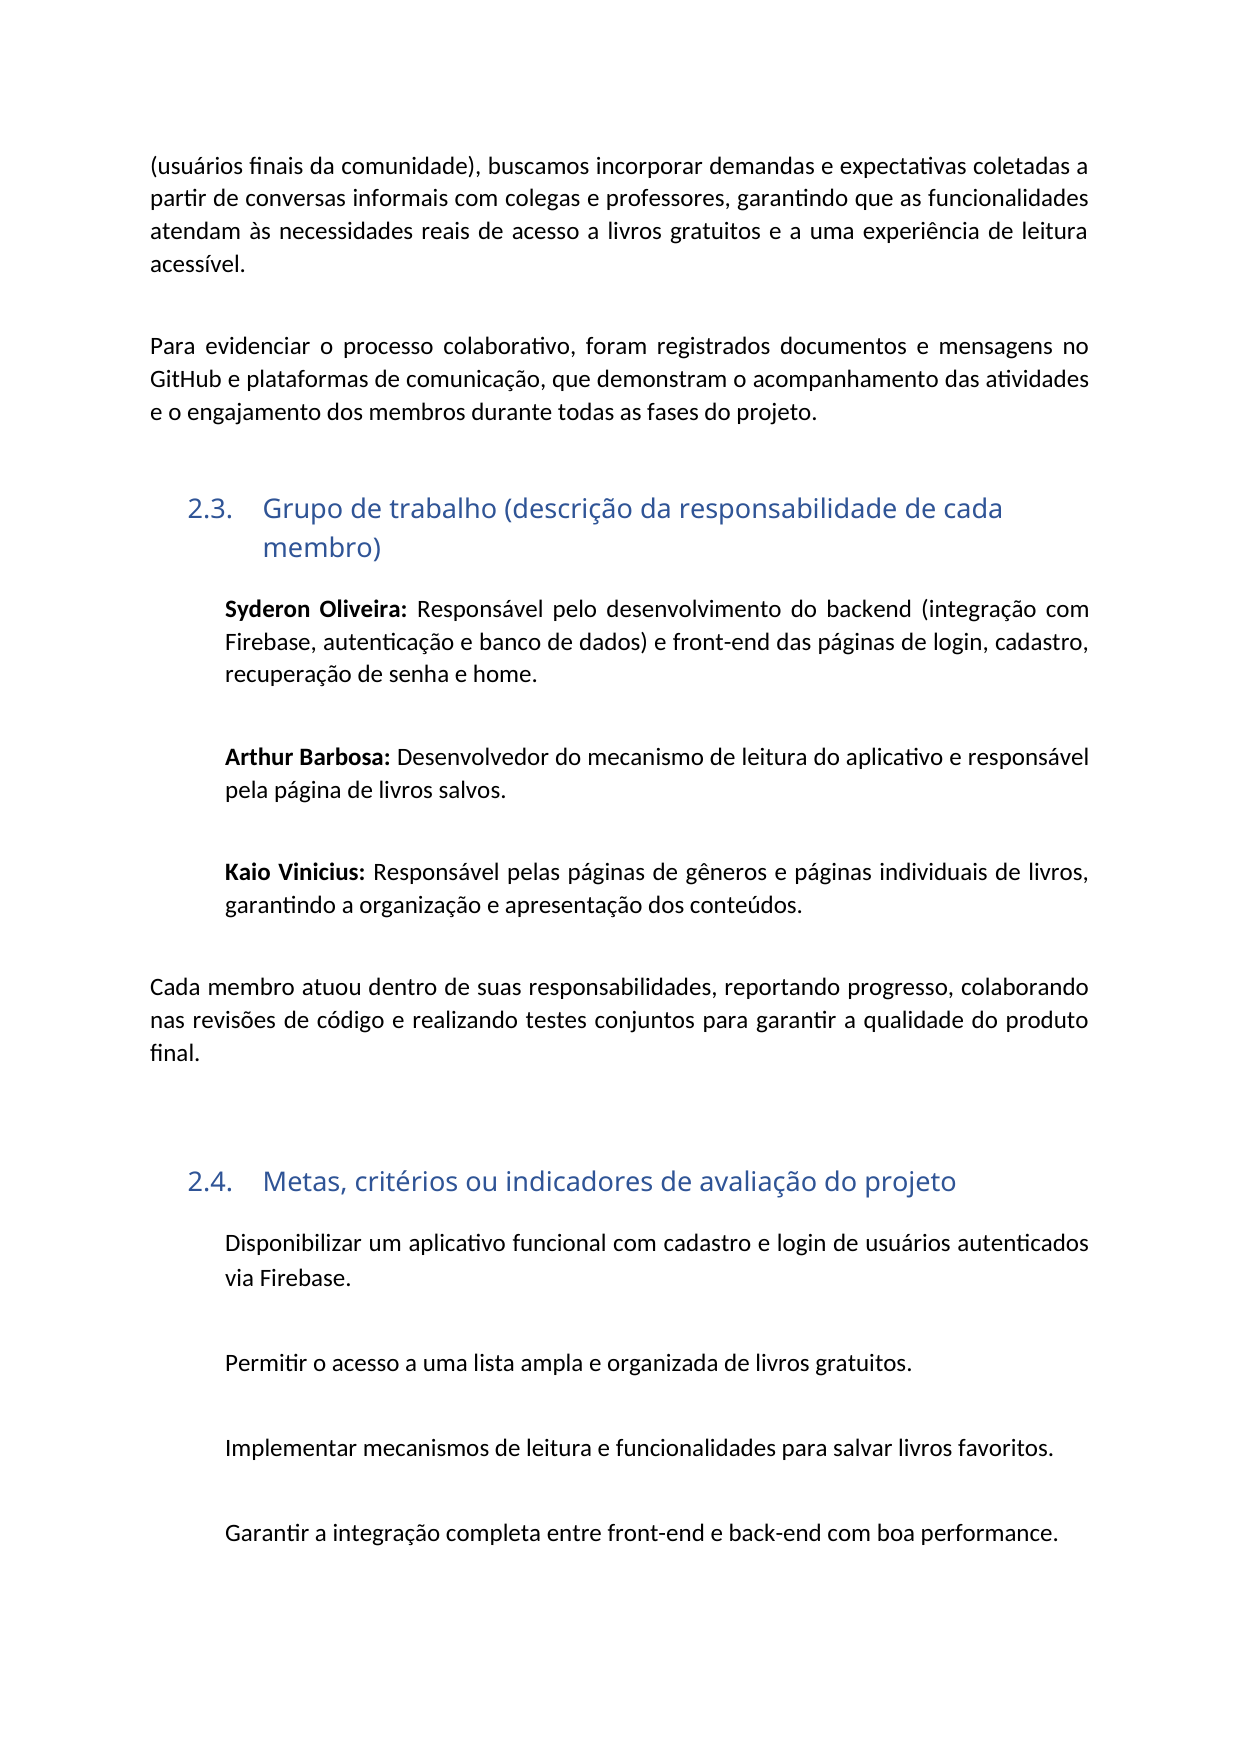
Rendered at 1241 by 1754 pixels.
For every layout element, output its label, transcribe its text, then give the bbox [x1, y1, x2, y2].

text Para evidenciar o processo colaborativo, foram registrados documentos e mensagens no GitHub e plataformas de comunicação, que demonstram o acompanhamento das atividades e o engajamento dos membros durante todas as fases do projeto. [150, 330, 1090, 426]
list Grupo de trabalho (descrição da responsabilidade de cada membro) [187, 489, 1090, 566]
text Garantir a integração completa entre front-end e back-end com boa performance. [225, 1517, 1090, 1548]
text Disponibilizar um aplicativo funcional com cadastro e login de usuários autenticados via Firebase. [225, 1227, 1090, 1293]
text Arthur Barbosa: Desenvolvedor do mecanismo de leitura do aplicativo e responsável pela página de livros salvos. [225, 741, 1090, 804]
text Kaio Vinicius: Responsável pelas páginas de gêneros e páginas individuais de livros, garantindo a organização e apresentação dos conteúdos. [225, 856, 1090, 919]
list Metas, critérios ou indicadores de avaliação do projeto [187, 1163, 1090, 1200]
text Implementar mecanismos de leitura e funcionalidades para salvar livros favoritos. [225, 1432, 1090, 1463]
text Syderon Oliveira: Responsável pelo desenvolvimento do backend (integração com Firebase, autenticação e banco de dados) e front-end das páginas de login, cadastro, recuperação de senha e home. [225, 593, 1090, 689]
text Permitir o acesso a uma lista ampla e organizada de livros gratuitos. [225, 1347, 1090, 1378]
text Cada membro atuou dentro de suas responsabilidades, reportando progresso, colaborando nas revisões de código e realizando testes conjuntos para garantir a qualidade do produto final. [150, 972, 1090, 1067]
text (usuários finais da comunidade), buscamos incorporar demandas e expectativas coletadas a partir de conversas informais com colegas e professores, garantindo que as funcionalidades atendam às necessidades reais de acesso a livros gratuitos e a uma experiência de leitura acessível. [150, 150, 1090, 278]
